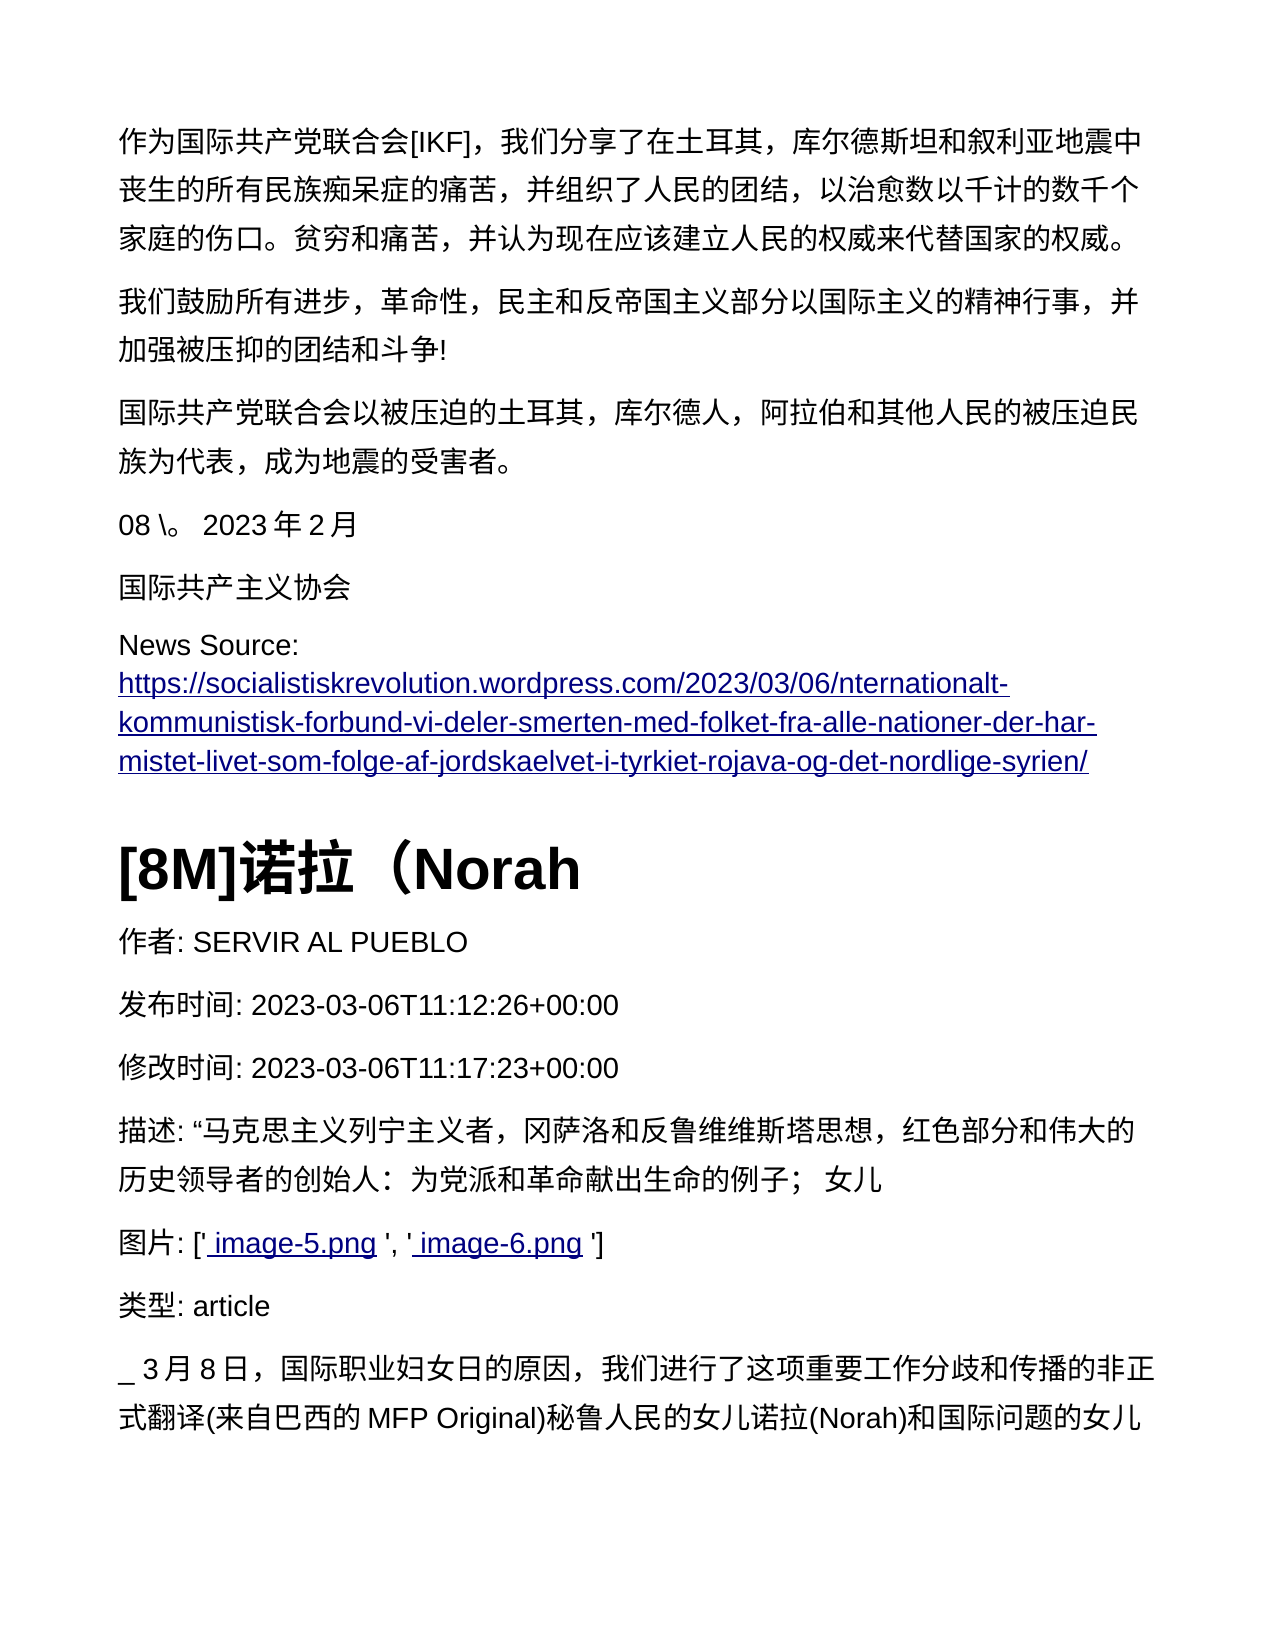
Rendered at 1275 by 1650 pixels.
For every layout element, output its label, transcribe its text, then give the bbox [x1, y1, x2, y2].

text 描述: “马克思主义列宁主义者，冈萨洛和反鲁维维斯塔思想，红色部分和伟大的历史领导者的创始人：为党派和革命献出生命的例子； 女儿 [118, 1108, 1157, 1199]
text _ 3月8日，国际职业妇女日的原因，我们进行了这项重要工作分歧和传播的非正式翻译(来自巴西的MFP Original)秘鲁人民的女儿诺拉(Norah)和国际问题的女儿 [118, 1346, 1157, 1437]
text 作者: SERVIR AL PUEBLO [118, 919, 1157, 961]
text 作为国际共产党联合会[IKF]，我们分享了在土耳其，库尔德斯坦和叙利亚地震中丧生的所有民族痴呆症的痛苦，并组织了人民的团结，以治愈数以千计的数千个家庭的伤口。贫穷和痛苦，并认为现在应该建立人民的权威来代替国家的权威。 [118, 118, 1157, 257]
text 修改时间: 2023-03-06T11:17:23+00:00 [118, 1045, 1157, 1087]
text 类型: article [118, 1283, 1157, 1325]
text 图片: [' image-5.png ', ' image-6.png '] [118, 1220, 1157, 1262]
subtitle [8M]诺拉（Norah [118, 822, 1157, 906]
text 发布时间: 2023-03-06T11:12:26+00:00 [118, 982, 1157, 1024]
text 我们鼓励所有进步，革命性，民主和反帝国主义部分以国际主义的精神行事，并加强被压抑的团结和斗争! [118, 278, 1157, 369]
text 国际共产主义协会 [118, 565, 1157, 607]
text 08 \。 2023年2月 [118, 502, 1157, 544]
text 国际共产党联合会以被压迫的土耳其，库尔德人，阿拉伯和其他人民的被压迫民族为代表，成为地震的受害者。 [118, 390, 1157, 481]
text News Source: https://socialistiskrevolution.wordpress.com/2023/03/06/nternationalt-kommunistisk-forbund-vi-deler-smerten-med-folket-fra-alle-nationer-der-har-mistet-livet-som-folge-af-jordskaelvet-i-tyrkiet-rojava-og-det-nordlige-syrien/ [118, 628, 1157, 777]
